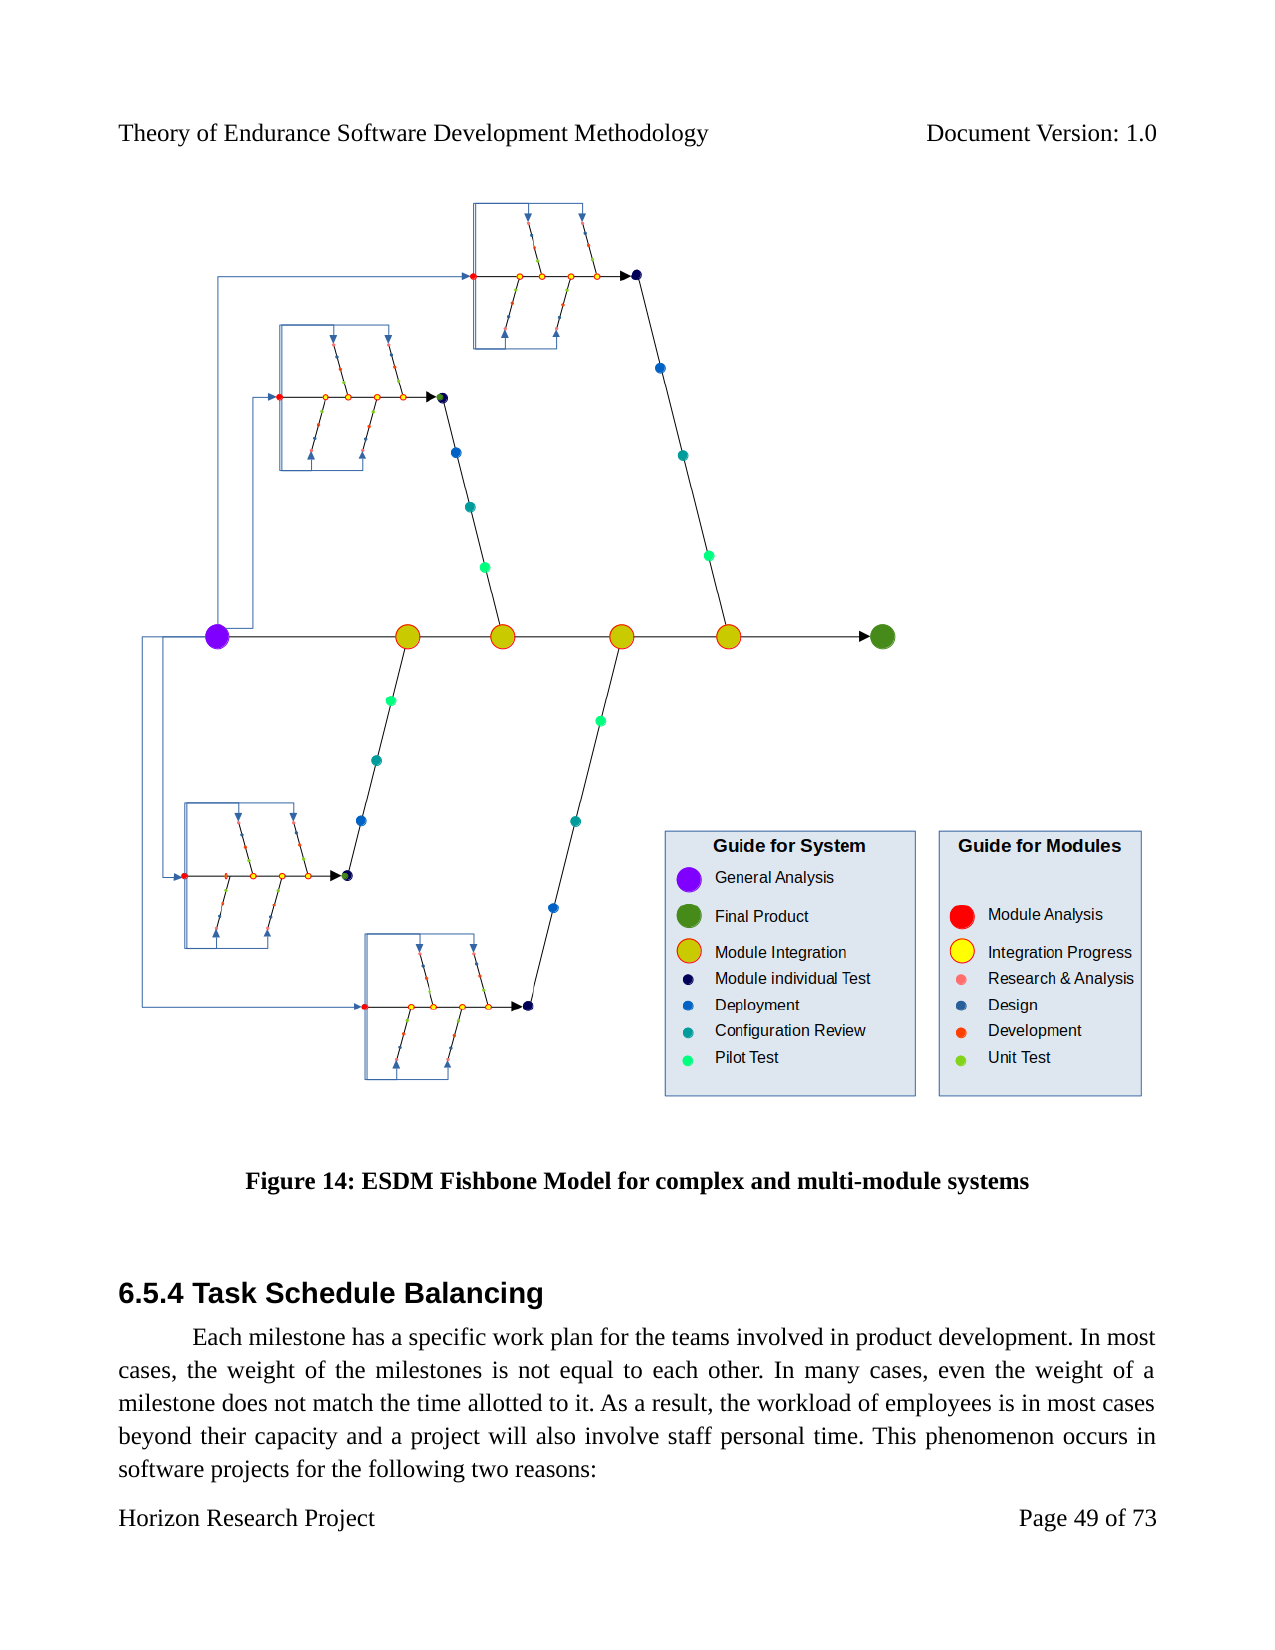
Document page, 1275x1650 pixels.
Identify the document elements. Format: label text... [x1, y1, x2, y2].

text Figure 14: ESDM Fishbone Model for complex and multi-module systems [118, 1166, 1157, 1195]
text Each milestone has a specific work plan for the teams involved in product development. In most cases, the weight of the milestones is not equal to each other. In many cases, even the weight of a milestone does not match the time allotted to it. As a result, the workload of employees is in most cases beyond their capacity and a project will also involve staff personal time. This phenomenon occurs in software projects for the following two reasons: [118, 1322, 1157, 1483]
picture [118, 176, 1157, 1114]
subtitle Task Schedule Balancing [118, 1276, 1157, 1309]
